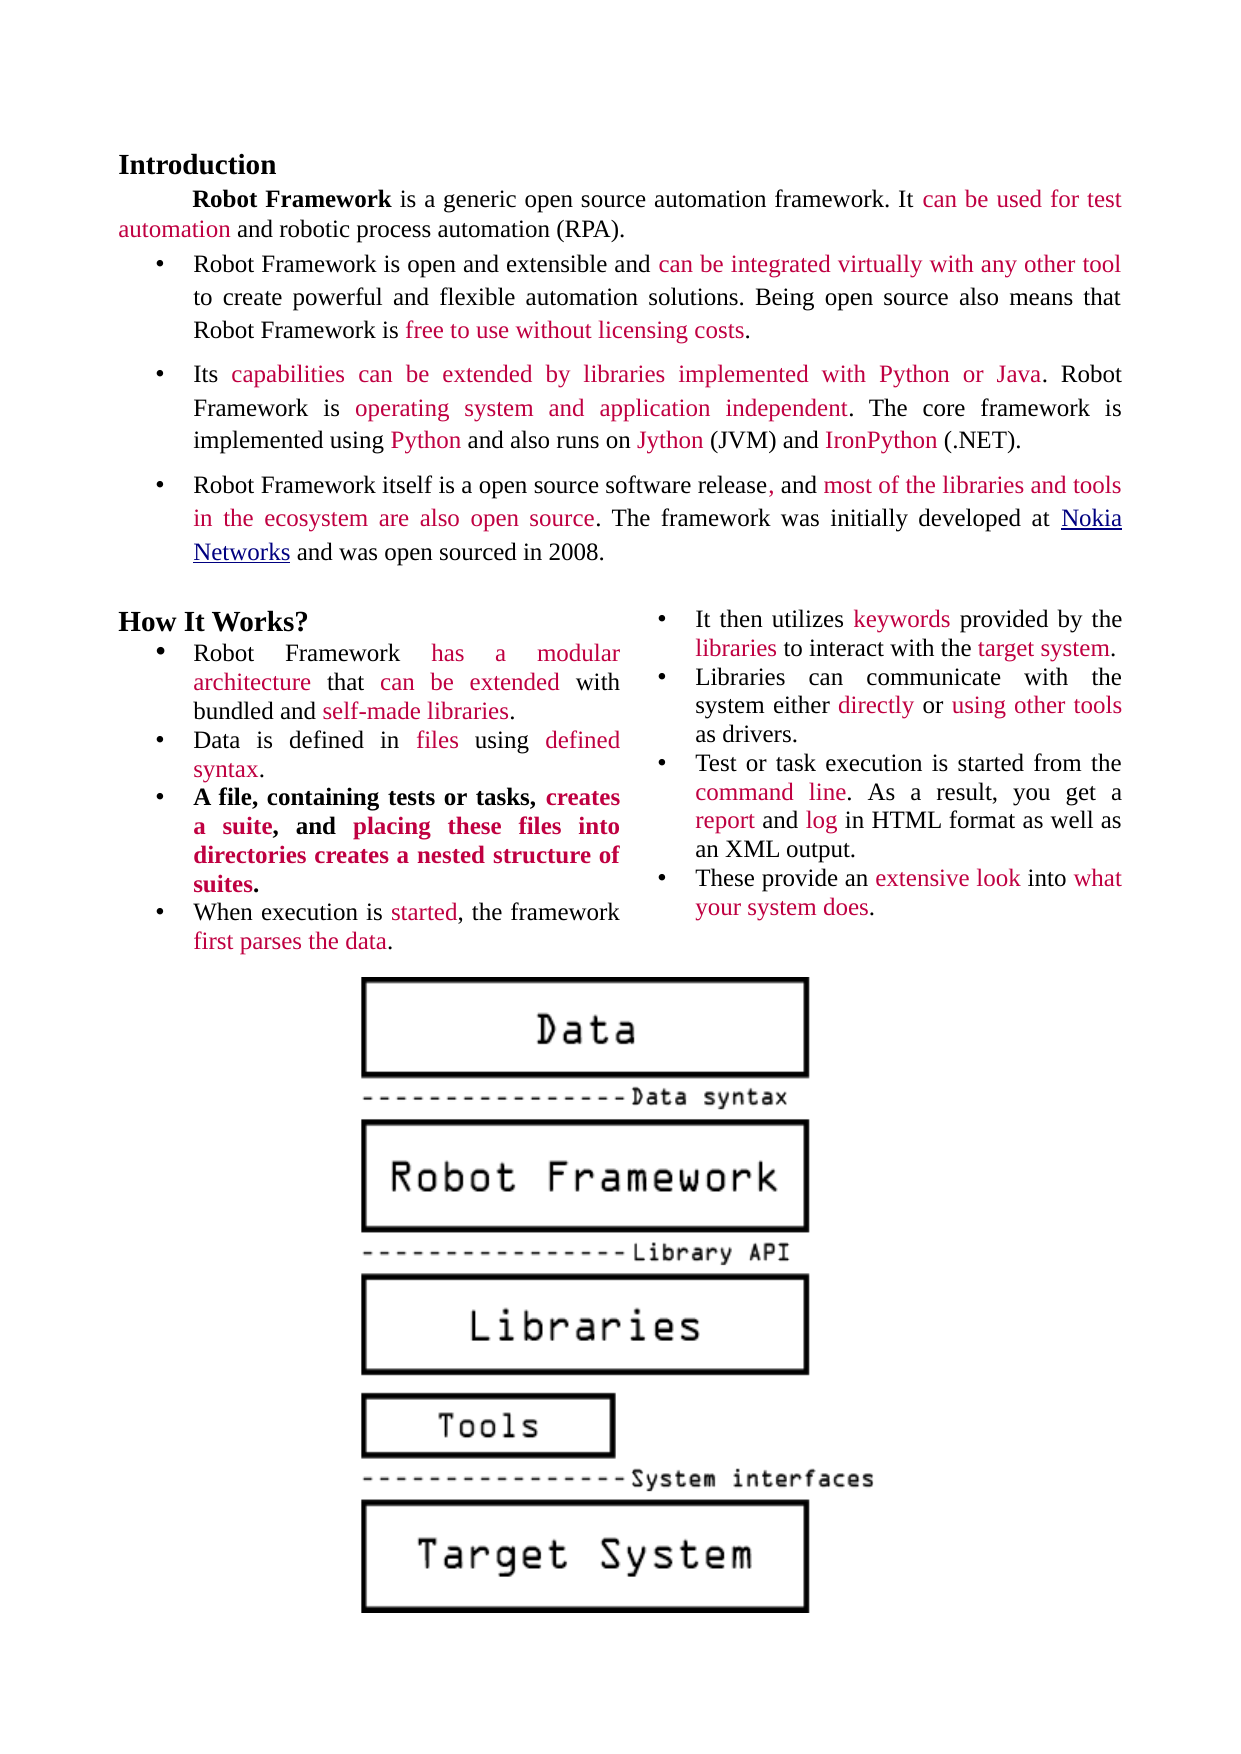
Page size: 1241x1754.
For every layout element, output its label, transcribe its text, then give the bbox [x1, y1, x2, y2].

list Robot Framework itself is a open source software release, and most of the libraries and tools in the ecosystem are also open source. The framework was initially developed at Nokia Networks and was open sourced in 2008. [156, 471, 1122, 565]
list When execution is started, the framework first parses the data. [156, 897, 620, 955]
list It then utilizes keywords provided by the libraries to interact with the target system. [658, 604, 1122, 662]
text Introduction [118, 147, 1122, 180]
list Test or task execution is started from the command line. As a result, you get a report and log in HTML format as well as an XML output. [658, 748, 1122, 863]
list A file, containing tests or tasks, creates a suite, and placing these files into directories creates a nested structure of suites. [156, 782, 620, 897]
list Robot Framework has a modular architecture that can be extended with bundled and self-made libraries. [156, 638, 620, 725]
list These provide an extensive look into what your system does. [658, 863, 1122, 921]
list Data is defined in files using defined syntax. [156, 725, 620, 782]
list Robot Framework is open and extensible and can be integrated virtually with any other tool to create powerful and flexible automation solutions. Being open source also means that Robot Framework is free to use without licensing costs. [156, 249, 1122, 343]
list Its capabilities can be extended by libraries implemented with Python or Java. Robot Framework is operating system and application independent. The core framework is implemented using Python and also runs on Jython (JVM) and IronPython (.NET). [156, 359, 1122, 454]
text How It Works? [118, 604, 620, 638]
text Robot Framework is a generic open source automation framework. It can be used for test automation and robotic process automation (RPA). [118, 180, 1122, 243]
picture [361, 977, 874, 1613]
list Libraries can communicate with the system either directly or using other tools as drivers. [658, 662, 1122, 748]
